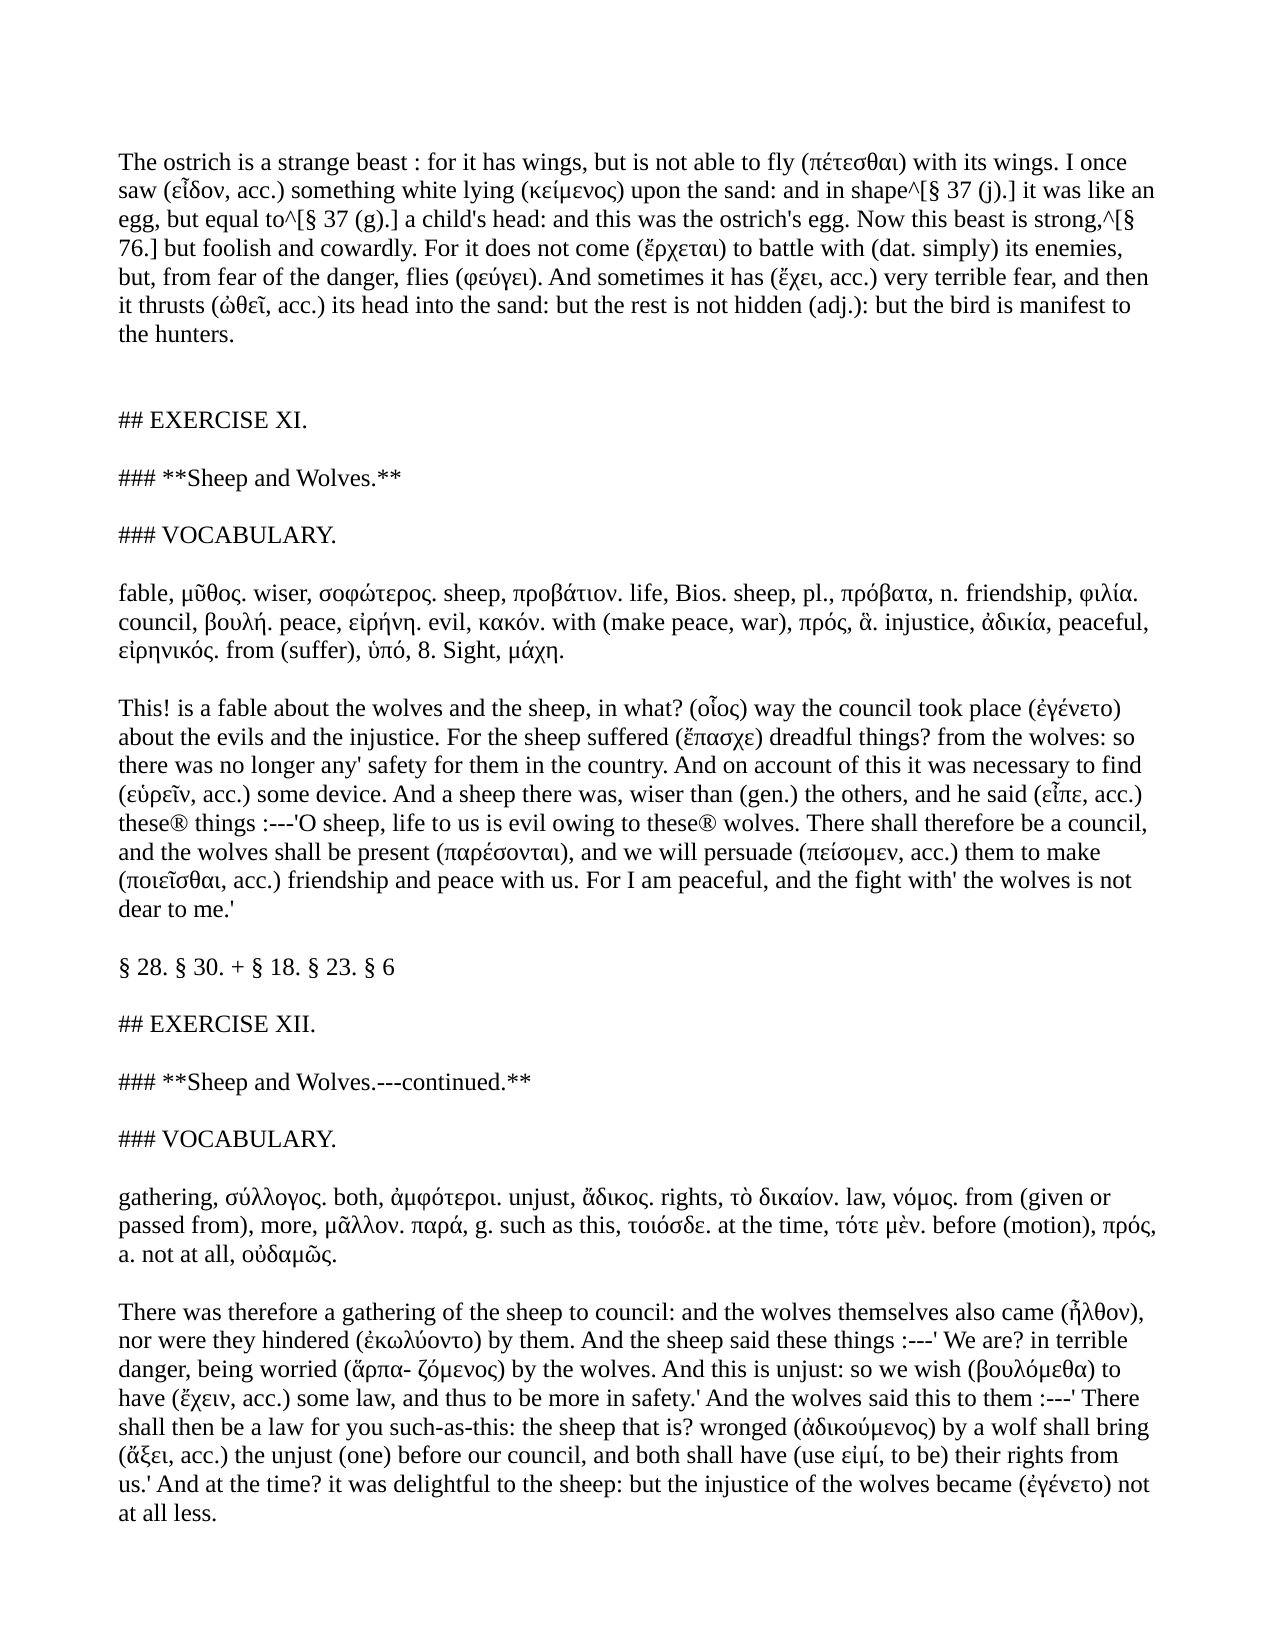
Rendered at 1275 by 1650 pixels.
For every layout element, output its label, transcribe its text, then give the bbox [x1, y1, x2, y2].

text This! is a fable about the wolves and the sheep, in what? (οἷος) way the council took place (ἐγένετο) about the evils and the injustice. For the sheep suffered (ἔπασχε) dreadful things? from the wolves: so there was no longer any' safety for them in the country. And on account of this it was necessary to find (εὑρεῖν, acc.) some device. And a sheep there was, wiser than (gen.) the others, and he said (εἶπε, acc.) these® things :---'O sheep, life to us is evil owing to these® wolves. There shall therefore be a council, and the wolves shall be present (παρέσονται), and we will persuade (πείσομεν, acc.) them to make (ποιεῖσθαι, acc.) friendship and peace with us. For I am peaceful, and the fight with' the wolves is not dear to me.' [118, 693, 1157, 923]
text ### VOCABULARY. [118, 1124, 1157, 1153]
text ## EXERCISE XI. [118, 406, 1157, 434]
text fable, μῦθος. wiser, σοφώτερος. sheep, προβάτιον. life, Bios. sheep, pl., πρόβατα, n. friendship, φιλία. council, βουλή. peace, εἰρήνη. evil, κακόν. with (make peace, war), πρός, ἃ. injustice, ἀδικία, peaceful, εἰρηνικός. from (suffer), ὑπό, 8. Sight, μάχη. [118, 578, 1157, 664]
text ### VOCABULARY. [118, 521, 1157, 549]
text § 28. § 30. + § 18. § 23. § 6 [118, 952, 1157, 981]
text ### **Sheep and Wolves.** [118, 463, 1157, 492]
text The ostrich is a strange beast : for it has wings, but is not able to fly (πέτεσθαι) with its wings. I once saw (εἶδον, acc.) something white lying (κείμενος) upon the sand: and in shape^[§ 37 (j).] it was like an egg, but equal to^[§ 37 (g).] a child's head: and this was the ostrich's egg. Now this beast is strong,^[§ 76.] but foolish and cowardly. For it does not come (ἔρχεται) to battle with (dat. simply) its enemies, but, from fear of the danger, flies (φεύγει). And sometimes it has (ἔχει, acc.) very terrible fear, and then it thrusts (ὠθεῖ, acc.) its head into the sand: but the rest is not hidden (adj.): but the bird is manifest to the hunters. [118, 147, 1157, 348]
text gathering, σύλλογος. both, ἀμφότεροι. unjust, ἄδικος. rights, τὸ δικαίον. law, νόμος. from (given or passed from), more, μᾶλλον. παρά, g. such as this, τοιόσδε. at the time, τότε μὲν. before (motion), πρός, a. not at all, οὐδαμῶς. [118, 1182, 1157, 1268]
text There was therefore a gathering of the sheep to council: and the wolves themselves also came (ἦλθον), nor were they hindered (ἐκωλύοντο) by them. And the sheep said these things :---' We are? in terrible danger, being worried (ἅρπα- ζόμενος) by the wolves. And this is unjust: so we wish (βουλόμεθα) to have (ἔχειν, acc.) some law, and thus to be more in safety.' And the wolves said this to them :---' There shall then be a law for you such-as-this: the sheep that is? wronged (ἀδικούμενος) by a wolf shall bring (ἄξει, acc.) the unjust (one) before our council, and both shall have (use εἰμί, to be) their rights from us.' And at the time? it was delightful to the sheep: but the injustice of the wolves became (ἐγένετο) not at all less. [118, 1297, 1157, 1527]
text ## EXERCISE XII. [118, 1009, 1157, 1038]
text ### **Sheep and Wolves.---continued.** [118, 1067, 1157, 1096]
